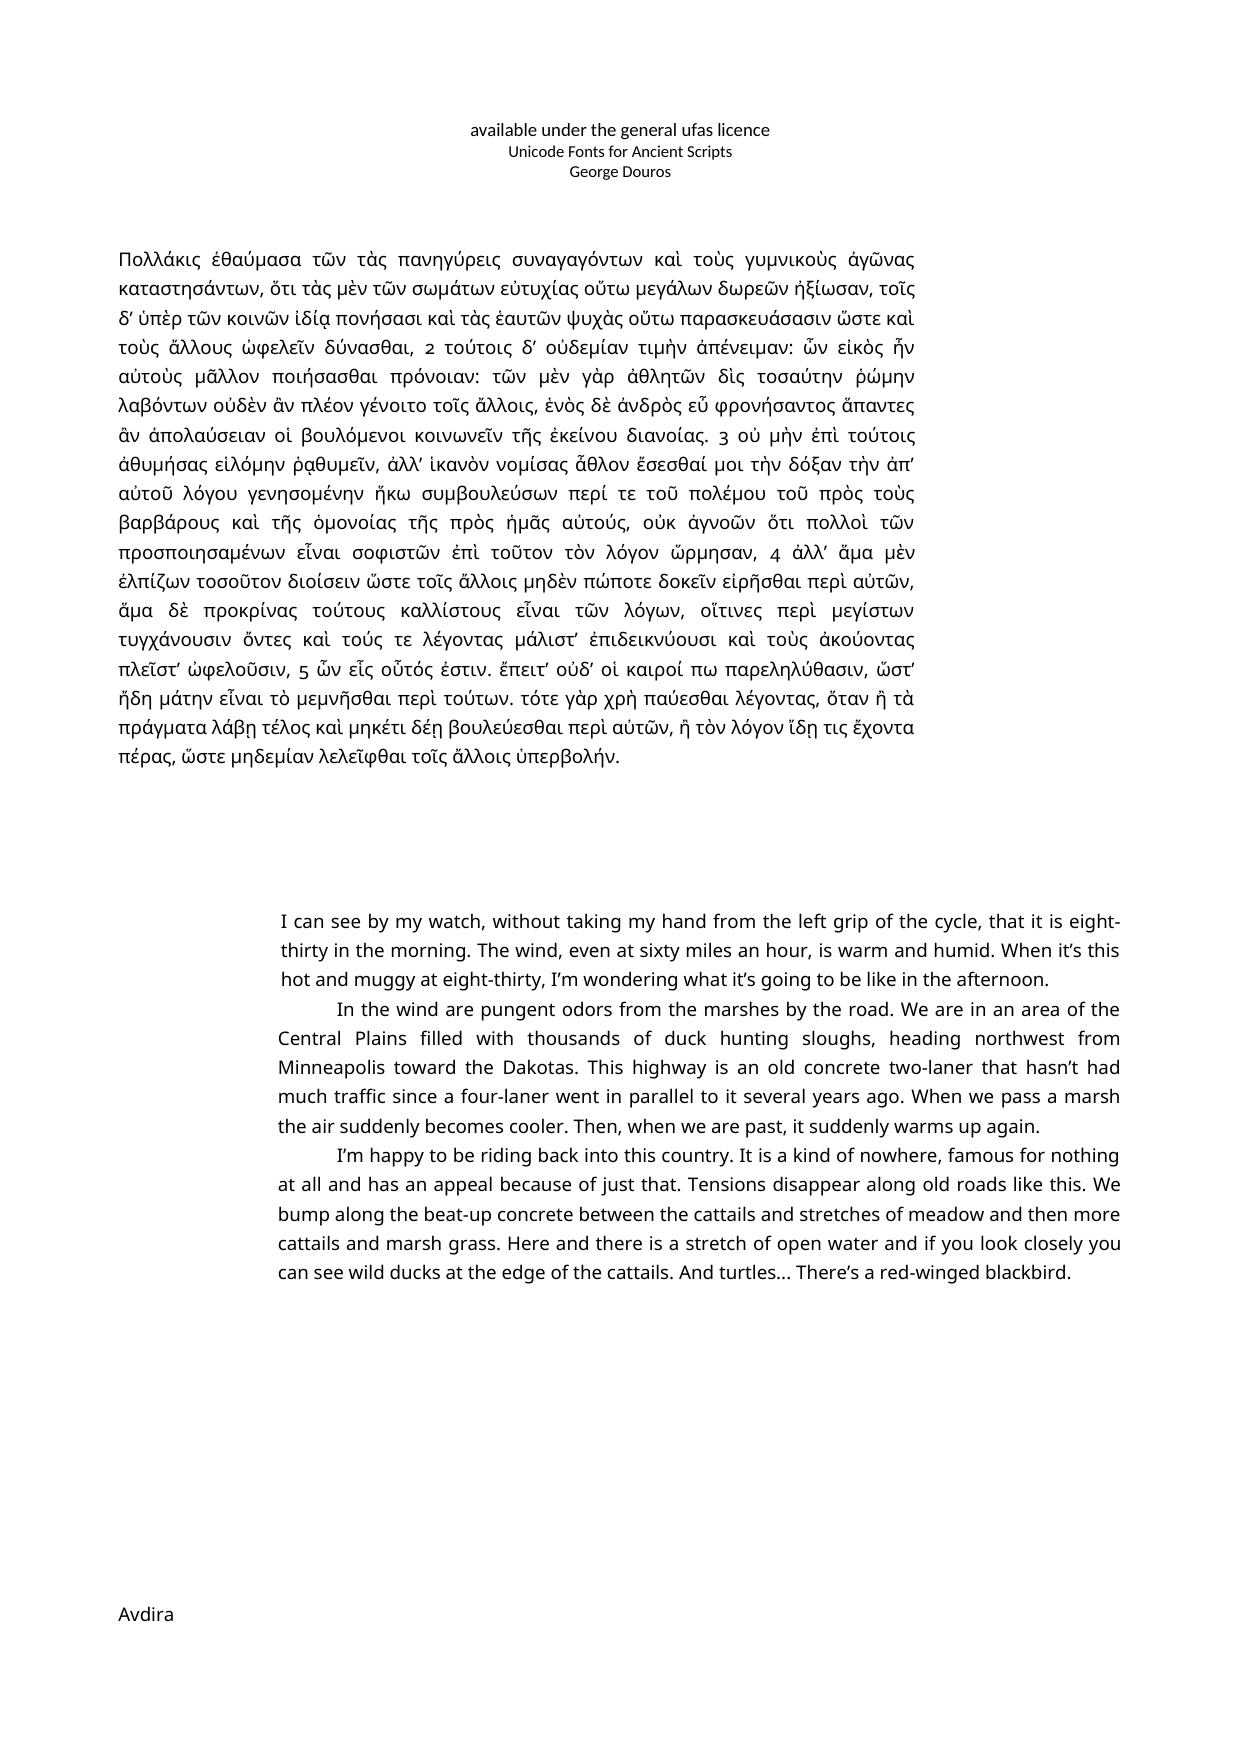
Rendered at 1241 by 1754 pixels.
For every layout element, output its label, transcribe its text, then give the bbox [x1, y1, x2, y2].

text Πολλάκις ἐθαύμασα τῶν τὰς πανηγύρεις συναγαγόντων καὶ τοὺς γυμνικοὺς ἀγῶνας καταστησάντων, ὅτι τὰς μὲν τῶν σωμάτων εὐτυχίας οὕτω μεγάλων δωρεῶν ἠξίωσαν, τοῖς δ’ ὑπὲρ τῶν κοινῶν ἰδίᾳ πονήσασι καὶ τὰς ἑαυτῶν ψυχὰς οὕτω παρασκευάσασιν ὥστε καὶ τοὺς ἄλλους ὠφελεῖν δύνασθαι, 2 τούτοις δ’ οὐδεμίαν τιμὴν ἀπένειμαν: ὧν εἰκὸς ἦν αὐτοὺς μᾶλλον ποιήσασθαι πρόνοιαν: τῶν μὲν γὰρ ἀθλητῶν δὶς τοσαύτην ῥώμην λαβόντων οὐδὲν ἂν πλέον γένοιτο τοῖς ἄλλοις, ἑνὸς δὲ ἀνδρὸς εὖ φρονήσαντος ἅπαντες ἂν ἀπολαύσειαν οἱ βουλόμενοι κοινωνεῖν τῆς ἐκείνου διανοίας. 3 οὐ μὴν ἐπὶ τούτοις ἀθυμήσας εἱλόμην ῥᾳθυμεῖν, ἀλλ’ ἱκανὸν νομίσας ἆθλον ἔσεσθαί μοι τὴν δόξαν τὴν ἀπ’ αὐτοῦ λόγου γενησομένην ἥκω συμβουλεύσων περί τε τοῦ πολέμου τοῦ πρὸς τοὺς βαρβάρους καὶ τῆς ὁμονοίας τῆς πρὸς ἡμᾶς αὐτούς, οὐκ ἀγνοῶν ὅτι πολλοὶ τῶν προσποιησαμένων εἶναι σοφιστῶν ἐπὶ τοῦτον τὸν λόγον ὥρμησαν, 4 ἀλλ’ ἅμα μὲν ἐλπίζων τοσοῦτον διοίσειν ὥστε τοῖς ἄλλοις μηδὲν πώποτε δοκεῖν εἰρῆσθαι περὶ αὐτῶν, ἅμα δὲ προκρίνας τούτους καλλίστους εἶναι τῶν λόγων, οἵτινες περὶ μεγίστων τυγχάνουσιν ὄντες καὶ τούς τε λέγοντας μάλιστ’ ἐπιδεικνύουσι καὶ τοὺς ἀκούοντας πλεῖστ’ ὠφελοῦσιν, 5 ὧν εἷς οὗτός ἐστιν. ἔπειτ’ οὐδ’ οἱ καιροί πω παρεληλύθασιν, ὥστ’ ἤδη μάτην εἶναι τὸ μεμνῆσθαι περὶ τούτων. τότε γὰρ χρὴ παύεσθαι λέγοντας, ὅταν ἢ τὰ πράγματα λάβῃ τέλος καὶ μηκέτι δέῃ βουλεύεσθαι περὶ αὐτῶν, ἢ τὸν λόγον ἴδῃ τις ἔχοντα πέρας, ὥστε μηδεμίαν λελεῖφθαι τοῖς ἄλλοις ὑπερβολήν. [118, 246, 916, 769]
text In the wind are pungent odors from the marshes by the road. We are in an area of the Central Plains filled with thousands of duck hunting sloughs, heading northwest from Minneapolis toward the Dakotas. This highway is an old concrete two-laner that hasn’t had much traffic since a four-laner went in parallel to it several years ago. When we pass a marsh the air suddenly becomes cooler. Then, when we are past, it suddenly warms up again. [278, 996, 1122, 1139]
text I can see by my watch, without taking my hand from the left grip of the cycle, that it is eight-thirty in the morning. The wind, even at sixty miles an hour, is warm and humid. When it’s this hot and muggy at eight-thirty, I’m wondering what it’s going to be like in the afternoon. [281, 908, 1122, 992]
text available under the general ufas licence Unicode Fonts for Ancient Scripts George Douros [118, 118, 1122, 182]
text I’m happy to be riding back into this country. It is a kind of nowhere, famous for nothing at all and has an appeal because of just that. Tensions disappear along old roads like this. We bump along the beat-up concrete between the cattails and stretches of meadow and then more cattails and marsh grass. Here and there is a stretch of open water and if you look closely you can see wild ducks at the edge of the cattails. And turtles... There’s a red-winged blackbird. [278, 1142, 1122, 1285]
text Avdira [118, 1602, 1122, 1627]
